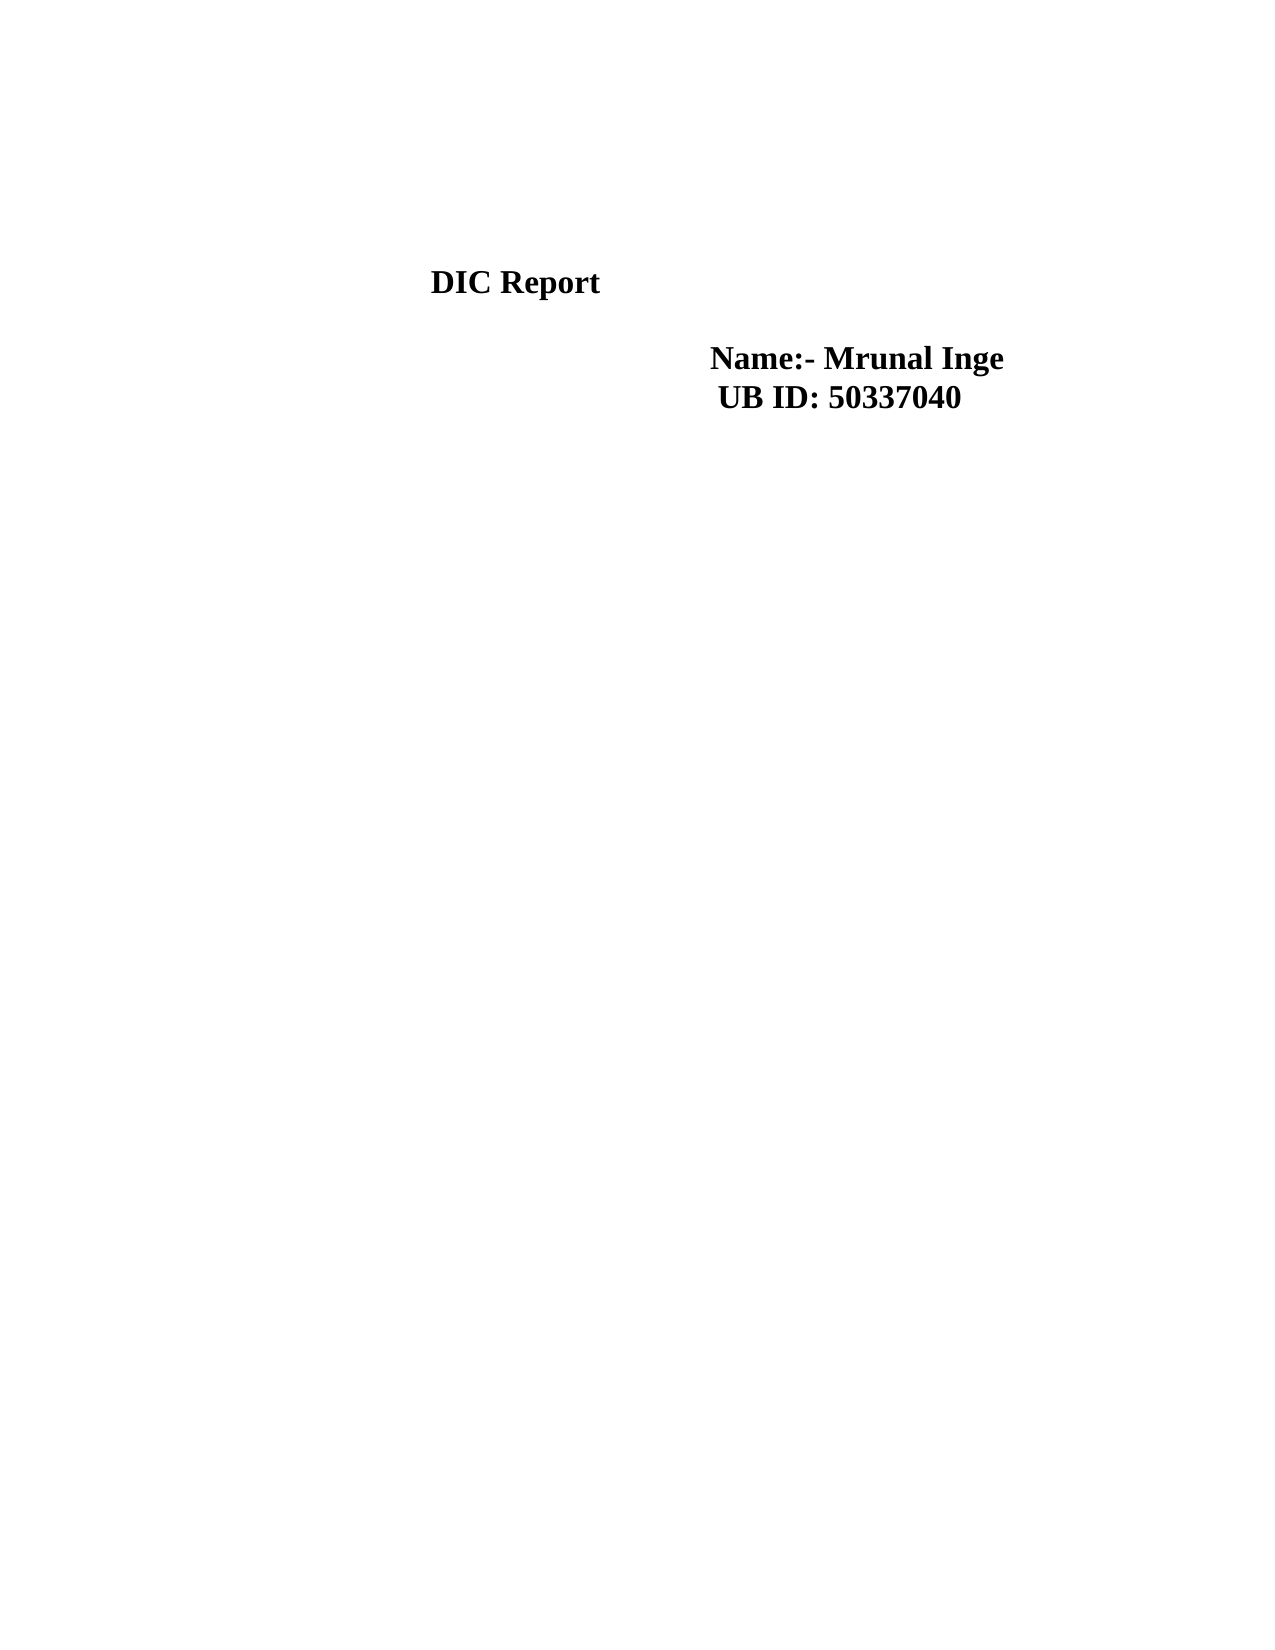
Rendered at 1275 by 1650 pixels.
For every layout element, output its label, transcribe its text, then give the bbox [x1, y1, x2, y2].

text Name:- Mrunal Inge [118, 338, 1157, 377]
text DIC Report [118, 262, 1157, 300]
text UB ID: 50337040 [118, 377, 1157, 415]
